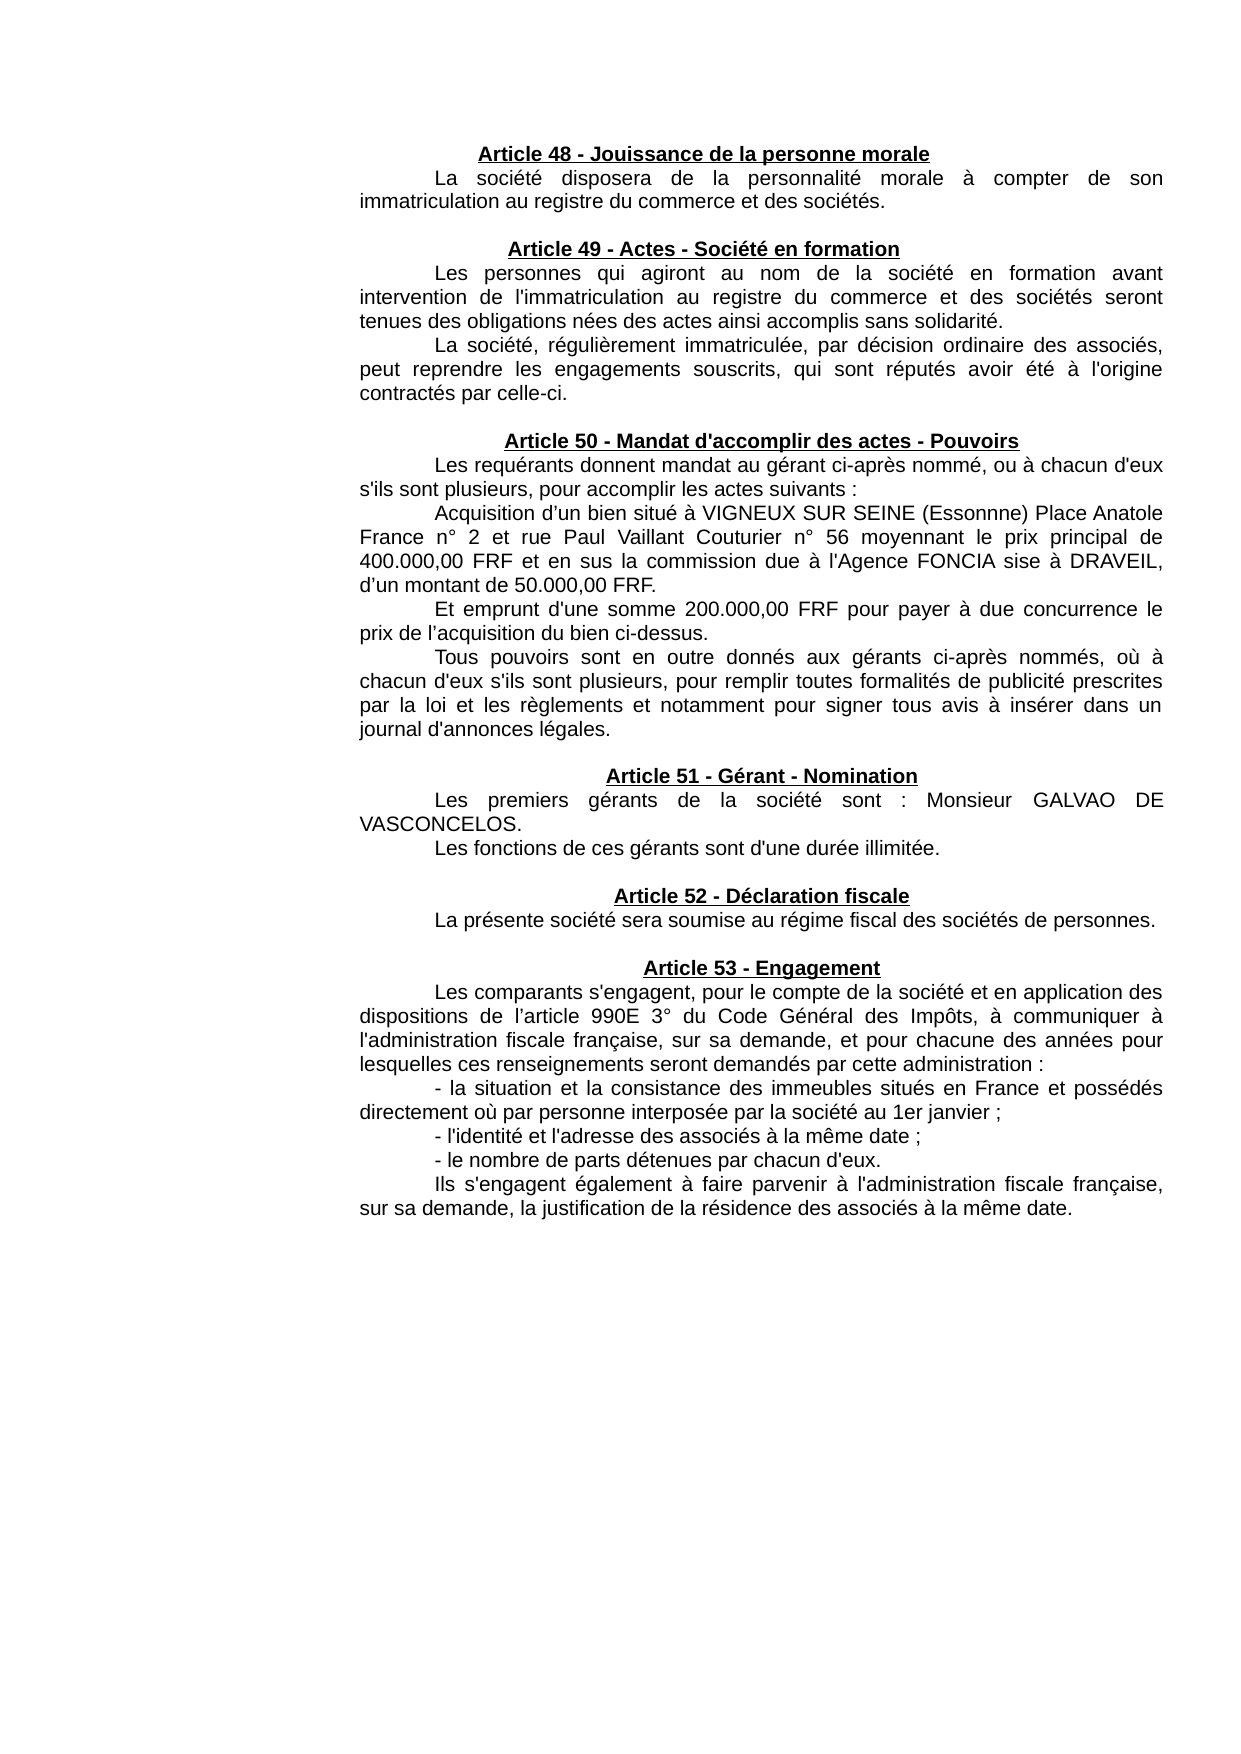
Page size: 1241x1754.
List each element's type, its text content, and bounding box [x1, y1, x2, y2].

text Article 51 - Gérant - Nomination [359, 765, 1164, 789]
text Les premiers gérants de la société sont : Monsieur GALVAO DE VASCONCELOS. [359, 789, 1164, 837]
text Ils s'engagent également à faire parvenir à l'administration fiscale française, sur sa demande, la justification de la résidence des associés à la même date. [359, 1172, 1164, 1220]
text Article 48 - Jouissance de la personne morale [244, 142, 1164, 166]
text La société, régulièrement immatriculée, par décision ordinaire des associés, peut reprendre les engagements souscrits, qui sont réputés avoir été à l'origine contractés par celle-ci. [359, 333, 1164, 405]
text La présente société sera soumise au régime fiscal des sociétés de personnes. [359, 908, 1164, 932]
text - l'identité et l'adresse des associés à la même date ; [359, 1124, 1164, 1148]
text Article 52 - Déclaration fiscale [359, 884, 1164, 908]
text Tous pouvoirs sont en outre donnés aux gérants ci-après nommés, où à chacun d'eux s'ils sont plusieurs, pour remplir toutes formalités de publicité prescrites par la loi et les règlements et notamment pour signer tous avis à insérer dans un journal d'annonces légales. [359, 645, 1164, 741]
text Article 50 - Mandat d'accomplir des actes - Pouvoirs [359, 429, 1164, 453]
text Les requérants donnent mandat au gérant ci-après nommé, ou à chacun d'eux s'ils sont plusieurs, pour accomplir les actes suivants : [359, 453, 1164, 501]
text Acquisition d’un bien situé à VIGNEUX SUR SEINE (Essonnne) Place Anatole France n° 2 et rue Paul Vaillant Couturier n° 56 moyennant le prix principal de 400.000,00 FRF et en sus la commission due à l'Agence FONCIA sise à DRAVEIL, d’un montant de 50.000,00 FRF. [359, 501, 1164, 597]
text - la situation et la consistance des immeubles situés en France et possédés directement où par personne interposée par la société au 1er janvier ; [359, 1076, 1164, 1124]
text Les personnes qui agiront au nom de la société en formation avant intervention de l'immatriculation au registre du commerce et des sociétés seront tenues des obligations nées des actes ainsi accomplis sans solidarité. [359, 262, 1164, 333]
text Les comparants s'engagent, pour le compte de la société et en application des dispositions de l’article 990E 3° du Code Général des Impôts, à communiquer à l'administration fiscale française, sur sa demande, et pour chacune des années pour lesquelles ces renseignements seront demandés par cette administration : [359, 980, 1164, 1076]
text Article 49 - Actes - Société en formation [244, 238, 1164, 262]
text Les fonctions de ces gérants sont d'une durée illimitée. [359, 837, 1164, 861]
text Article 53 - Engagement [359, 956, 1164, 980]
text La société disposera de la personnalité morale à compter de son immatriculation au registre du commerce et des sociétés. [359, 166, 1164, 214]
text Et emprunt d'une somme 200.000,00 FRF pour payer à due concurrence le prix de l’acquisition du bien ci-dessus. [359, 597, 1164, 645]
text - le nombre de parts détenues par chacun d'eux. [359, 1148, 1164, 1172]
